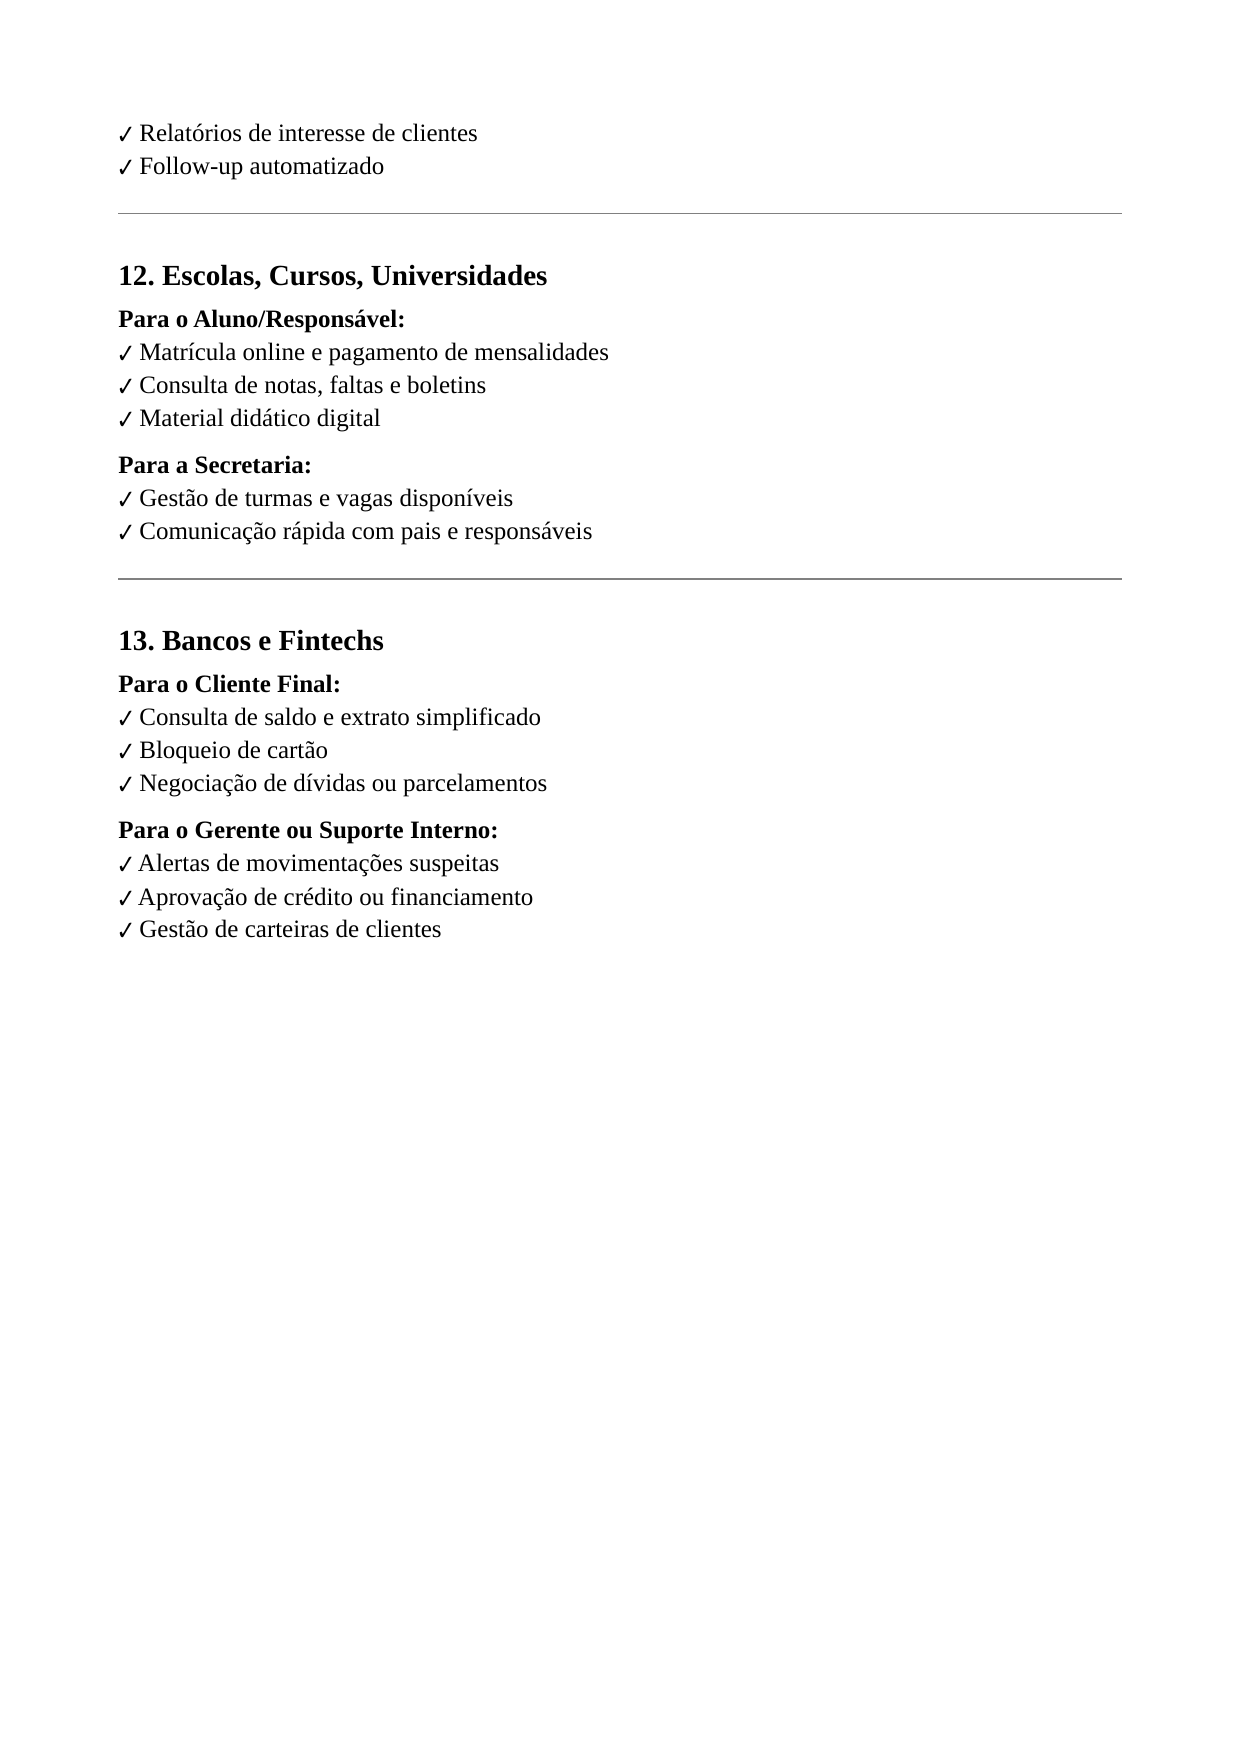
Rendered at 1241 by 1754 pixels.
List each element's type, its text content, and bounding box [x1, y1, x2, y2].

subtitle 12. Escolas, Cursos, Universidades [118, 258, 1122, 291]
text Para o Gerente ou Suporte Interno: ✔ Alertas de movimentações suspeitas ✔ Aprovação de crédito ou financiamento ✔ Gestão de carteiras de clientes [118, 816, 1122, 943]
subtitle 13. Bancos e Fintechs [118, 623, 1122, 656]
text Para o Cliente Final: ✔ Consulta de saldo e extrato simplificado ✔ Bloqueio de cartão ✔ Negociação de dívidas ou parcelamentos [118, 669, 1122, 797]
text Para o Aluno/Responsável: ✔ Matrícula online e pagamento de mensalidades ✔ Consulta de notas, faltas e boletins ✔ Material didático digital [118, 304, 1122, 431]
text Para a Secretaria: ✔ Gestão de turmas e vagas disponíveis ✔ Comunicação rápida com pais e responsáveis [118, 450, 1122, 545]
text ✔ Relatórios de interesse de clientes ✔ Follow-up automatizado [118, 118, 1122, 180]
